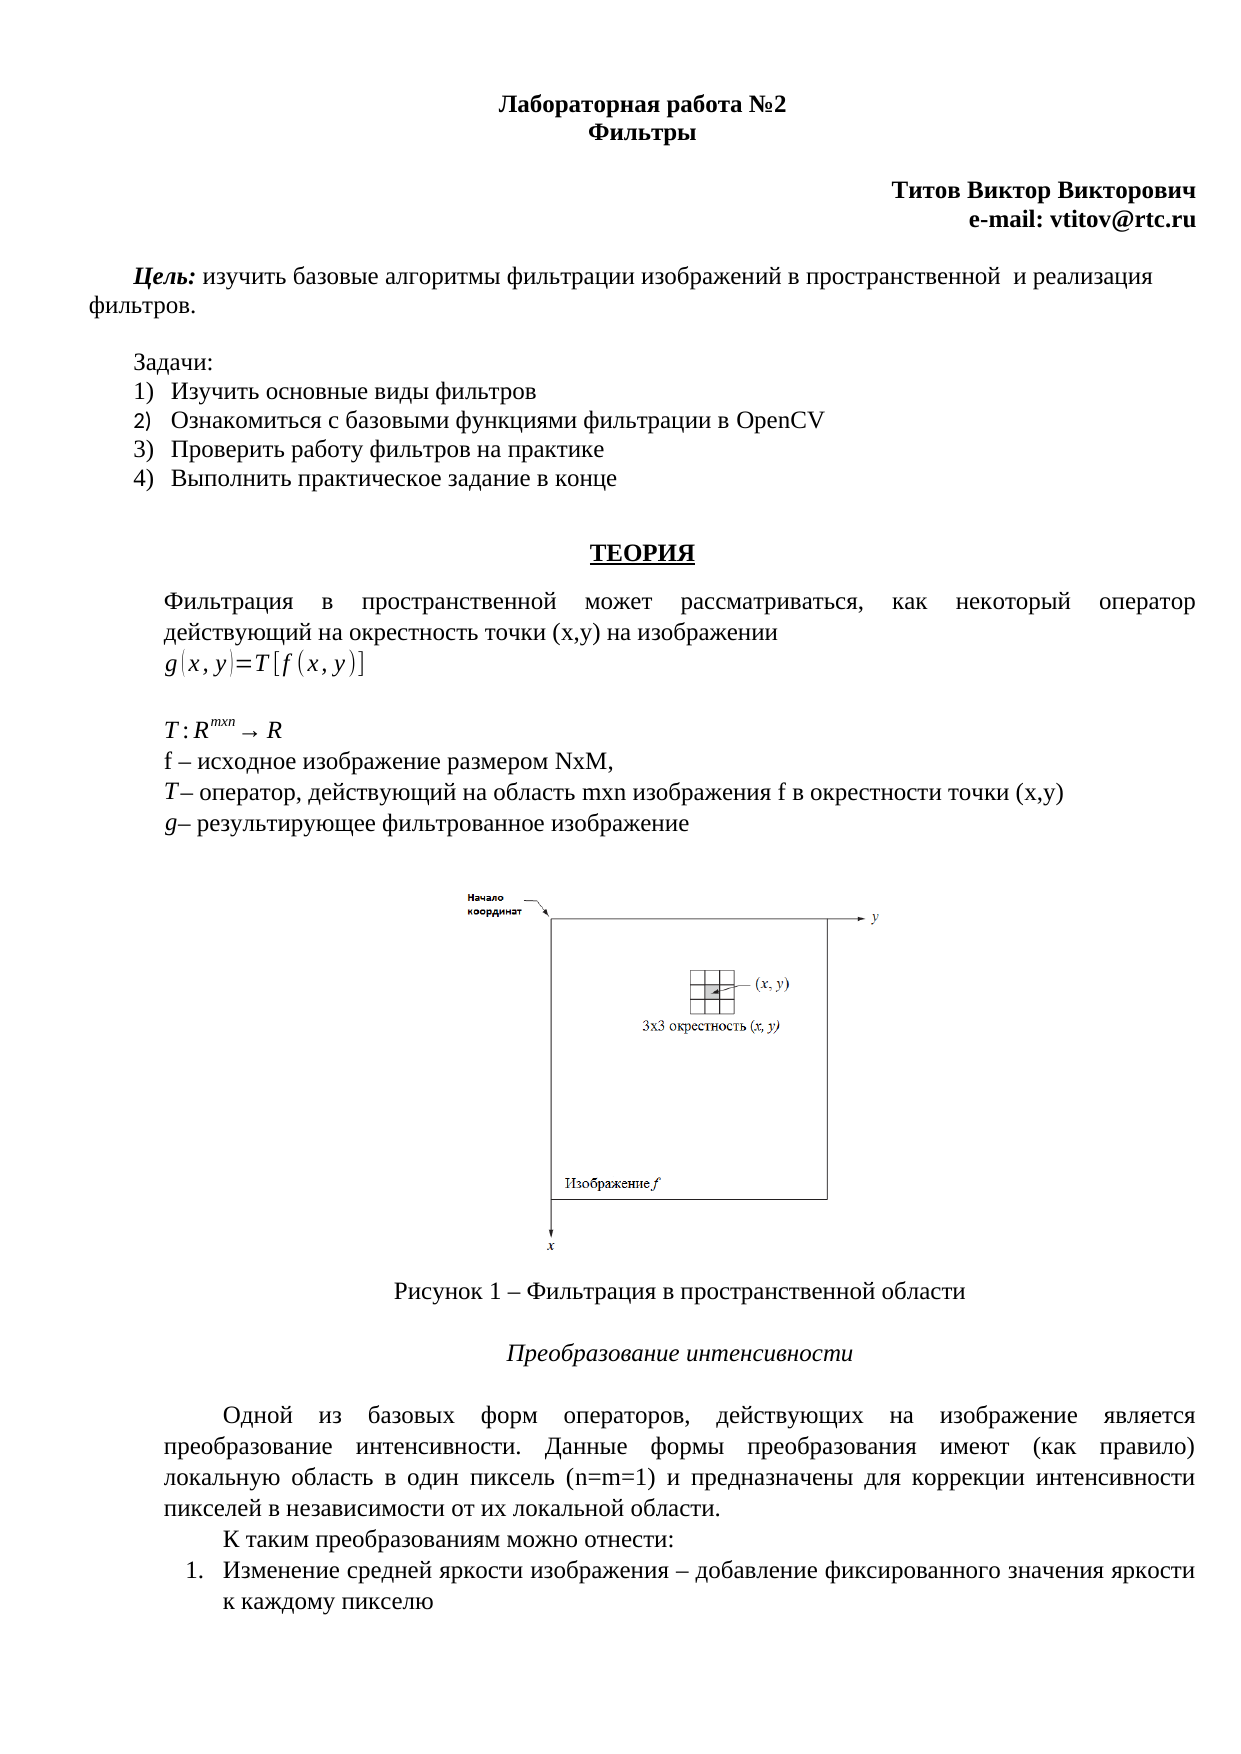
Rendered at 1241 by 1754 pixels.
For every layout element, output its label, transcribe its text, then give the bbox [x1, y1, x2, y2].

text f – исходное изображение размером NxM, [164, 746, 1196, 774]
subtitle Фильтры [89, 117, 1196, 146]
text e-mail: vtitov@rtc.ru [89, 204, 1196, 232]
list Изучить основные виды фильтров [133, 376, 1196, 405]
text Цель: изучить базовые алгоритмы фильтрации изображений в пространственной и реализация фильтров. [89, 261, 1196, 319]
text Фильтрация в пространственной может рассматриваться, как некоторый оператор действующий на окрестность точки (x,y) на изображении [164, 586, 1196, 646]
text Преобразование интенсивности [164, 1338, 1196, 1367]
list Изменение средней яркости изображения – добавление фиксированного значения яркости к каждому пикселю [185, 1555, 1196, 1615]
text – результирующее фильтрованное изображение [164, 808, 1196, 837]
list Ознакомиться с базовыми функциями фильтрации в OpenCV [133, 405, 1196, 434]
text ТЕОРИЯ [89, 538, 1196, 567]
list Проверить работу фильтров на практике [133, 434, 1196, 463]
text К таким преобразованиям можно отнести: [164, 1524, 1196, 1553]
subtitle Титов Виктор Викторович [89, 175, 1196, 204]
text Рисунок 1 – Фильтрация в пространственной области [164, 1276, 1196, 1304]
text – оператор, действующий на область mxn изображения f в окрестности точки (x,y) [164, 777, 1196, 806]
list Выполнить практическое задание в конце [133, 463, 1196, 491]
text Одной из базовых форм операторов, действующих на изображение является преобразование интенсивности. Данные формы преобразования имеют (как правило) локальную область в один пиксель (n=m=1) и предназначены для коррекции интенсивности пикселей в независимости от их локальной области. [164, 1400, 1196, 1522]
picture [459, 870, 900, 1274]
subtitle Лабораторная работа №2 [89, 89, 1196, 117]
text Задачи: [89, 347, 1196, 376]
